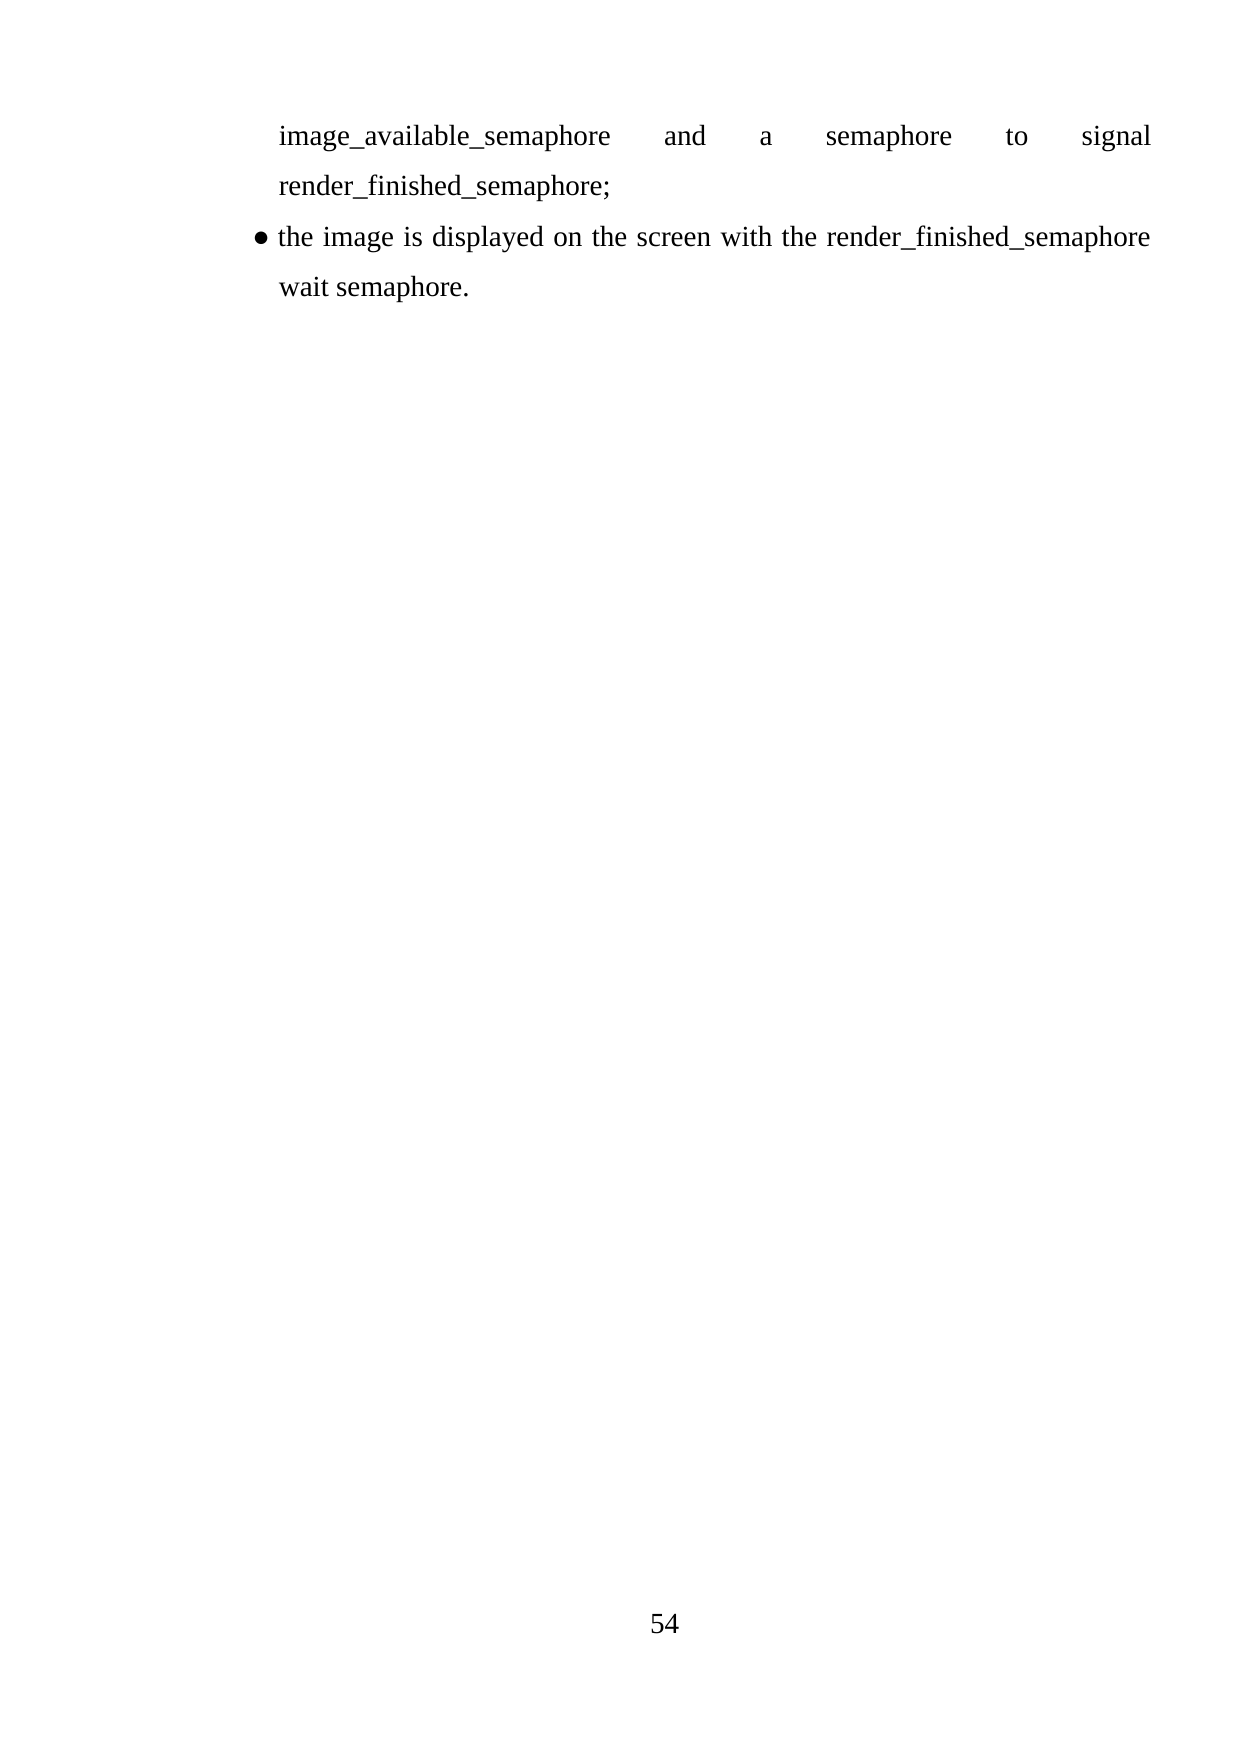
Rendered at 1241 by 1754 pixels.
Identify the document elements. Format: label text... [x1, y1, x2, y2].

list the image is displayed on the screen with the render_finished_semaphore wait semaphore. [252, 219, 1152, 303]
list image_available_semaphore and a semaphore to signal render_finished_semaphore; [252, 118, 1152, 202]
